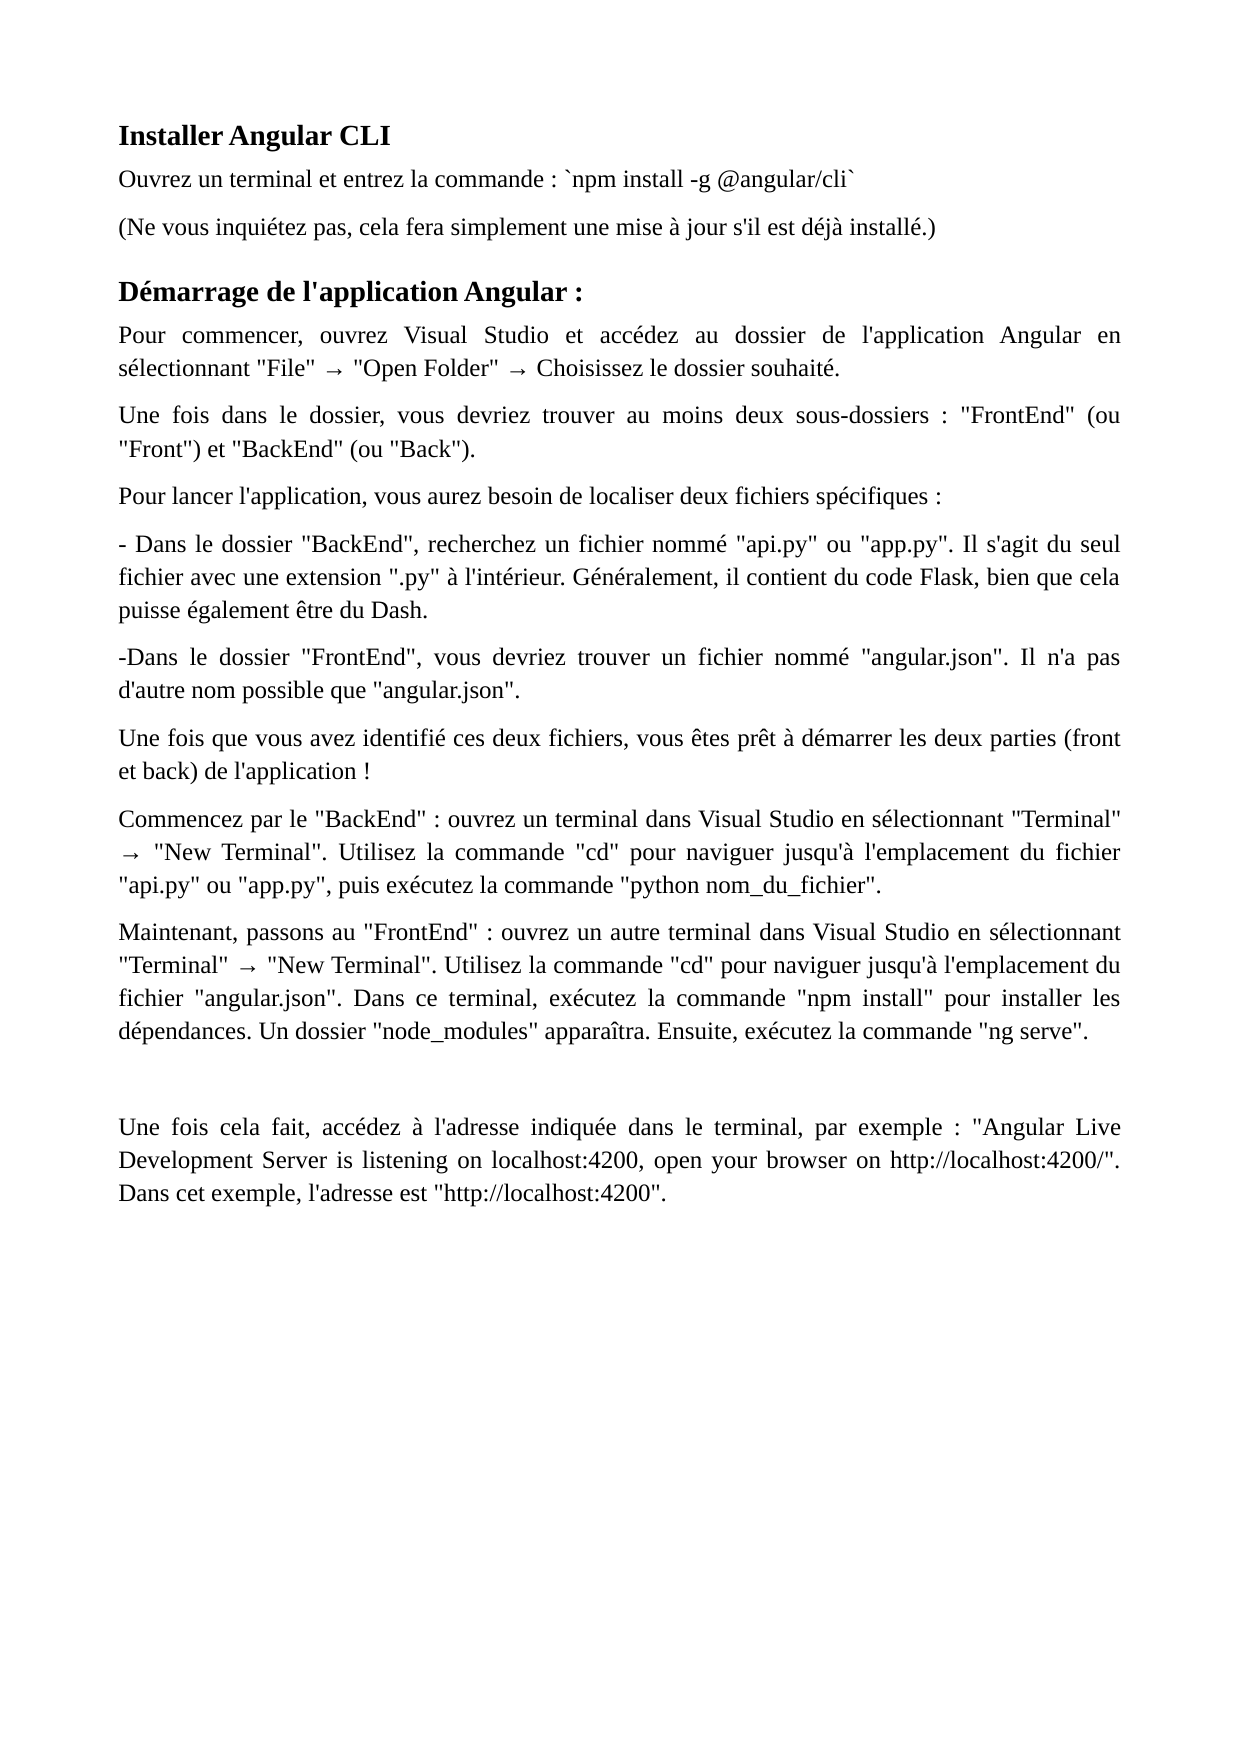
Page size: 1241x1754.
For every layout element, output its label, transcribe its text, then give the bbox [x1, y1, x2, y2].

text Une fois cela fait, accédez à l'adresse indiquée dans le terminal, par exemple : "Angular Live Development Server is listening on localhost:4200, open your browser on http://localhost:4200/". Dans cet exemple, l'adresse est "http://localhost:4200". [118, 1112, 1122, 1206]
text - Dans le dossier "BackEnd", recherchez un fichier nommé "api.py" ou "app.py". Il s'agit du seul fichier avec une extension ".py" à l'intérieur. Généralement, il contient du code Flask, bien que cela puisse également être du Dash. [118, 529, 1122, 624]
text Pour lancer l'application, vous aurez besoin de localiser deux fichiers spécifiques : [118, 481, 1122, 510]
subtitle Démarrage de l'application Angular : [118, 274, 1122, 307]
text Commencez par le "BackEnd" : ouvrez un terminal dans Visual Studio en sélectionnant "Terminal" → "New Terminal". Utilisez la commande "cd" pour naviguer jusqu'à l'emplacement du fichier "api.py" ou "app.py", puis exécutez la commande "python nom_du_fichier". [118, 804, 1122, 898]
text -Dans le dossier "FrontEnd", vous devriez trouver un fichier nommé "angular.json". Il n'a pas d'autre nom possible que "angular.json". [118, 642, 1122, 704]
text Pour commencer, ouvrez Visual Studio et accédez au dossier de l'application Angular en sélectionnant "File" → "Open Folder" → Choisissez le dossier souhaité. [118, 320, 1122, 382]
text Ouvrez un terminal et entrez la commande : `npm install -g @angular/cli` [118, 164, 1122, 193]
text Maintenant, passons au "FrontEnd" : ouvrez un autre terminal dans Visual Studio en sélectionnant "Terminal" → "New Terminal". Utilisez la commande "cd" pour naviguer jusqu'à l'emplacement du fichier "angular.json". Dans ce terminal, exécutez la commande "npm install" pour installer les dépendances. Un dossier "node_modules" apparaîtra. Ensuite, exécutez la commande "ng serve". [118, 917, 1122, 1045]
text Une fois dans le dossier, vous devriez trouver au moins deux sous-dossiers : "FrontEnd" (ou "Front") et "BackEnd" (ou "Back"). [118, 401, 1122, 462]
subtitle Installer Angular CLI [118, 118, 1122, 152]
text Une fois que vous avez identifié ces deux fichiers, vous êtes prêt à démarrer les deux parties (front et back) de l'application ! [118, 723, 1122, 785]
text (Ne vous inquiétez pas, cela fera simplement une mise à jour s'il est déjà installé.) [118, 212, 1122, 241]
